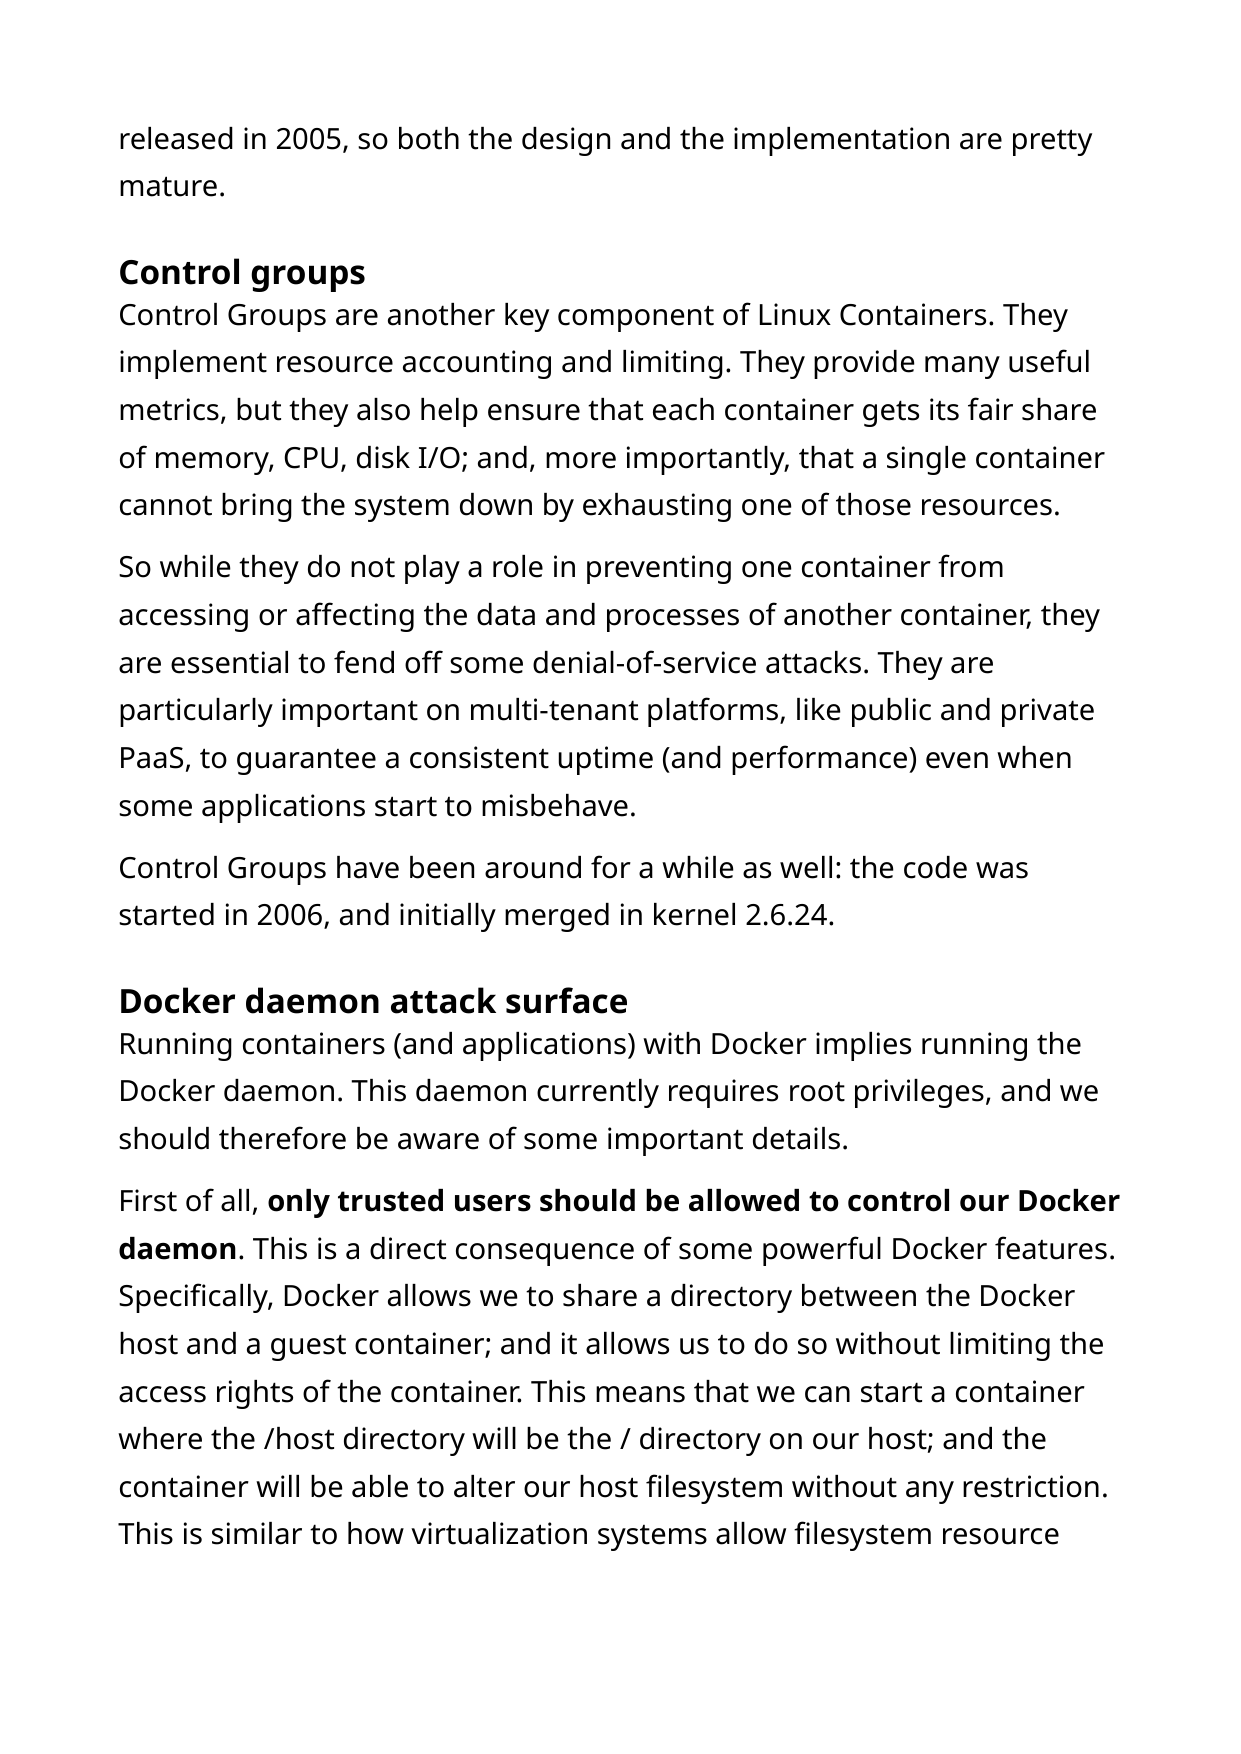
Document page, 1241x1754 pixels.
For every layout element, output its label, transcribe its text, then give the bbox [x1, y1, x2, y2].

subtitle Docker daemon attack surface [118, 978, 1122, 1023]
subtitle Control groups [118, 249, 1122, 294]
text Control Groups have been around for a while as well: the code was started in 2006, and initially merged in kernel 2.6.24. [118, 847, 1122, 934]
text First of all, only trusted users should be allowed to control our Docker daemon. This is a direct consequence of some powerful Docker features. Specifically, Docker allows we to share a directory between the Docker host and a guest container; and it allows us to do so without limiting the access rights of the container. This means that we can start a container where the /host directory will be the / directory on our host; and the container will be able to alter our host filesystem without any restriction. This is similar to how virtualization systems allow filesystem resource [118, 1180, 1122, 1553]
text So while they do not play a role in preventing one container from accessing or affecting the data and processes of another container, they are essential to fend off some denial-of-service attacks. They are particularly important on multi-tenant platforms, like public and private PaaS, to guarantee a consistent uptime (and performance) even when some applications start to misbehave. [118, 547, 1122, 824]
text released in 2005, so both the design and the implementation are pretty mature. [118, 118, 1122, 205]
text Control Groups are another key component of Linux Containers. They implement resource accounting and limiting. They provide many useful metrics, but they also help ensure that each container gets its fair share of memory, CPU, disk I/O; and, more importantly, that a single container cannot bring the system down by exhausting one of those resources. [118, 294, 1122, 524]
text Running containers (and applications) with Docker implies running the Docker daemon. This daemon currently requires root privileges, and we should therefore be aware of some important details. [118, 1023, 1122, 1158]
